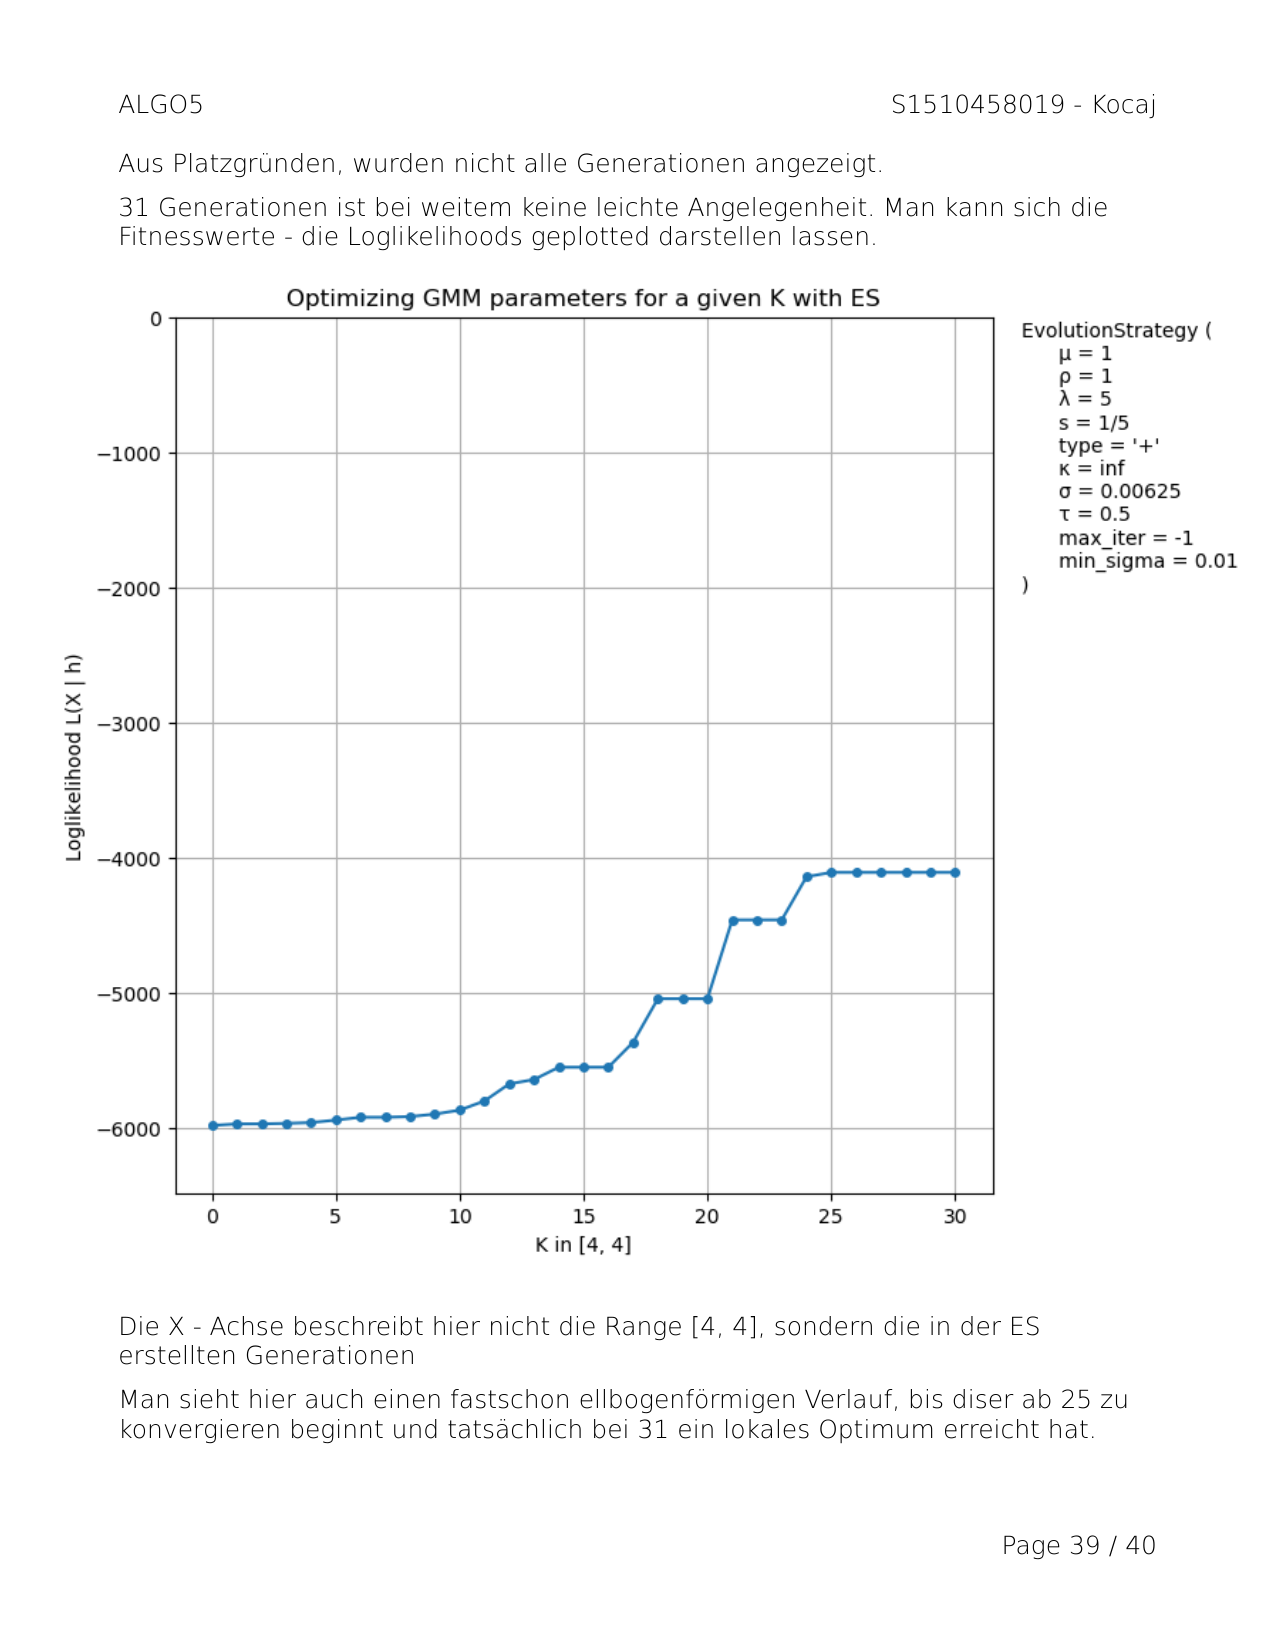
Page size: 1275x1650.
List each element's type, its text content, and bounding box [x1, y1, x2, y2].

picture [52, 275, 1252, 1269]
text Man sieht hier auch einen fastschon ellbogenförmigen Verlauf, bis diser ab 25 zu konvergieren beginnt und tatsächlich bei 31 ein lokales Optimum erreicht hat. [118, 1386, 1157, 1444]
text 31 Generationen ist bei weitem keine leichte Angelegenheit. Man kann sich die Fitnesswerte - die Loglikelihoods geplotted darstellen lassen. [118, 193, 1157, 252]
text Aus Platzgründen, wurden nicht alle Generationen angezeigt. [118, 149, 1157, 178]
text Die X - Achse beschreibt hier nicht die Range [4, 4], sondern die in der ES erstellten Generationen [118, 1312, 1157, 1371]
